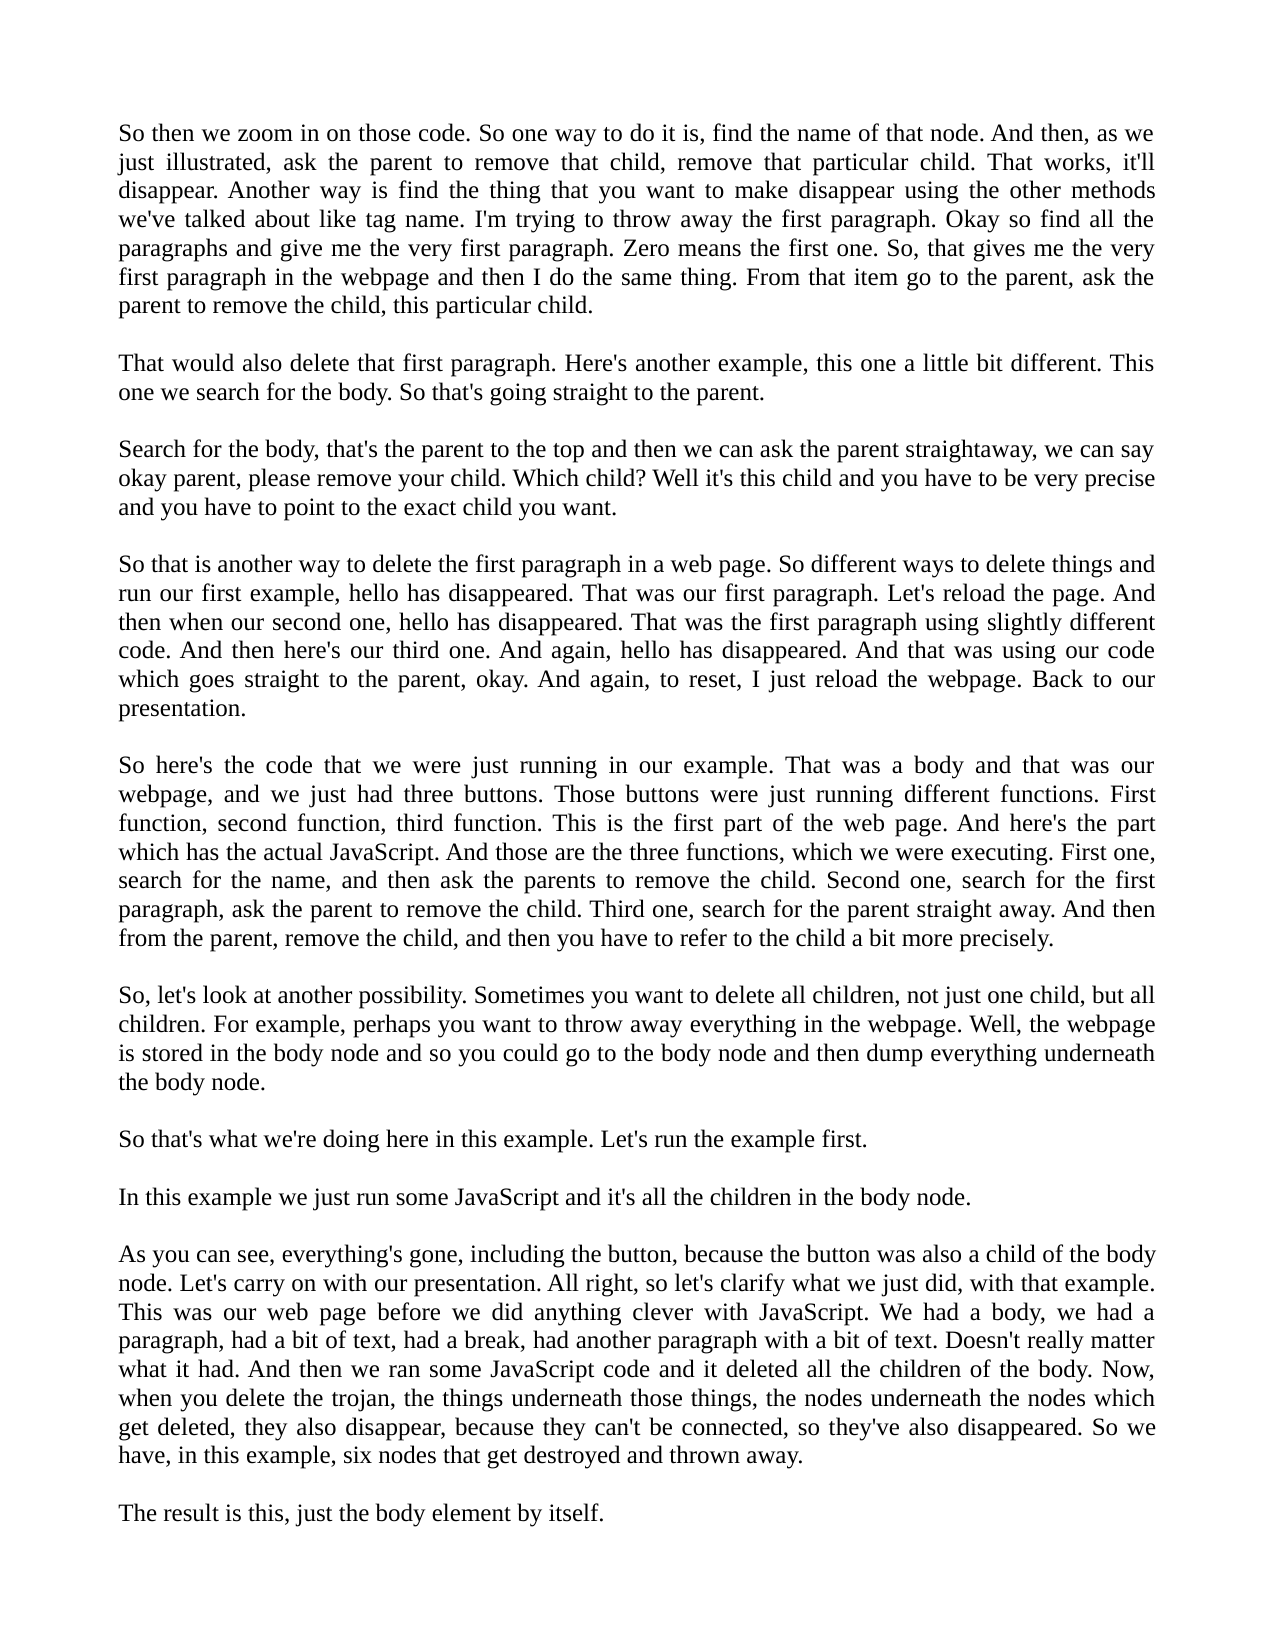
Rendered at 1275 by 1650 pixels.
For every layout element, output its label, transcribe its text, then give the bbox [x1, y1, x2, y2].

text Search for the body, that's the parent to the top and then we can ask the parent straightaway, we can say okay parent, please remove your child. Which child? Well it's this child and you have to be very precise and you have to point to the exact child you want. [118, 434, 1157, 521]
text The result is this, just the body element by itself. [118, 1498, 1157, 1527]
text That would also delete that first paragraph. Here's another example, this one a little bit different. This one we search for the body. So that's going straight to the parent. [118, 348, 1157, 406]
text So, let's look at another possibility. Sometimes you want to delete all children, not just one child, but all children. For example, perhaps you want to throw away everything in the webpage. Well, the webpage is stored in the body node and so you could go to the body node and then dump everything underneath the body node. [118, 981, 1157, 1096]
text In this example we just run some JavaScript and it's all the children in the body node. [118, 1182, 1157, 1211]
text So then we zoom in on those code. So one way to do it is, find the name of that node. And then, as we just illustrated, ask the parent to remove that child, remove that particular child. That works, it'll disappear. Another way is find the thing that you want to make disappear using the other methods we've talked about like tag name. I'm trying to throw away the first paragraph. Okay so find all the paragraphs and give me the very first paragraph. Zero means the first one. So, that gives me the very first paragraph in the webpage and then I do the same thing. From that item go to the parent, ask the parent to remove the child, this particular child. [118, 118, 1157, 319]
text So that is another way to delete the first paragraph in a web page. So different ways to delete things and run our first example, hello has disappeared. That was our first paragraph. Let's reload the page. And then when our second one, hello has disappeared. That was the first paragraph using slightly different code. And then here's our third one. And again, hello has disappeared. And that was using our code which goes straight to the parent, okay. And again, to reset, I just reload the webpage. Back to our presentation. [118, 549, 1157, 722]
text So that's what we're doing here in this example. Let's run the example first. [118, 1124, 1157, 1153]
text As you can see, everything's gone, including the button, because the button was also a child of the body node. Let's carry on with our presentation. All right, so let's clarify what we just did, with that example. This was our web page before we did anything clever with JavaScript. We had a body, we had a paragraph, had a bit of text, had a break, had another paragraph with a bit of text. Doesn't really matter what it had. And then we ran some JavaScript code and it deleted all the children of the body. Now, when you delete the trojan, the things underneath those things, the nodes underneath the nodes which get deleted, they also disappear, because they can't be connected, so they've also disappeared. So we have, in this example, six nodes that get destroyed and thrown away. [118, 1239, 1157, 1469]
text So here's the code that we were just running in our example. That was a body and that was our webpage, and we just had three buttons. Those buttons were just running different functions. First function, second function, third function. This is the first part of the web page. And here's the part which has the actual JavaScript. And those are the three functions, which we were executing. First one, search for the name, and then ask the parents to remove the child. Second one, search for the first paragraph, ask the parent to remove the child. Third one, search for the parent straight away. And then from the parent, remove the child, and then you have to refer to the child a bit more precisely. [118, 751, 1157, 952]
